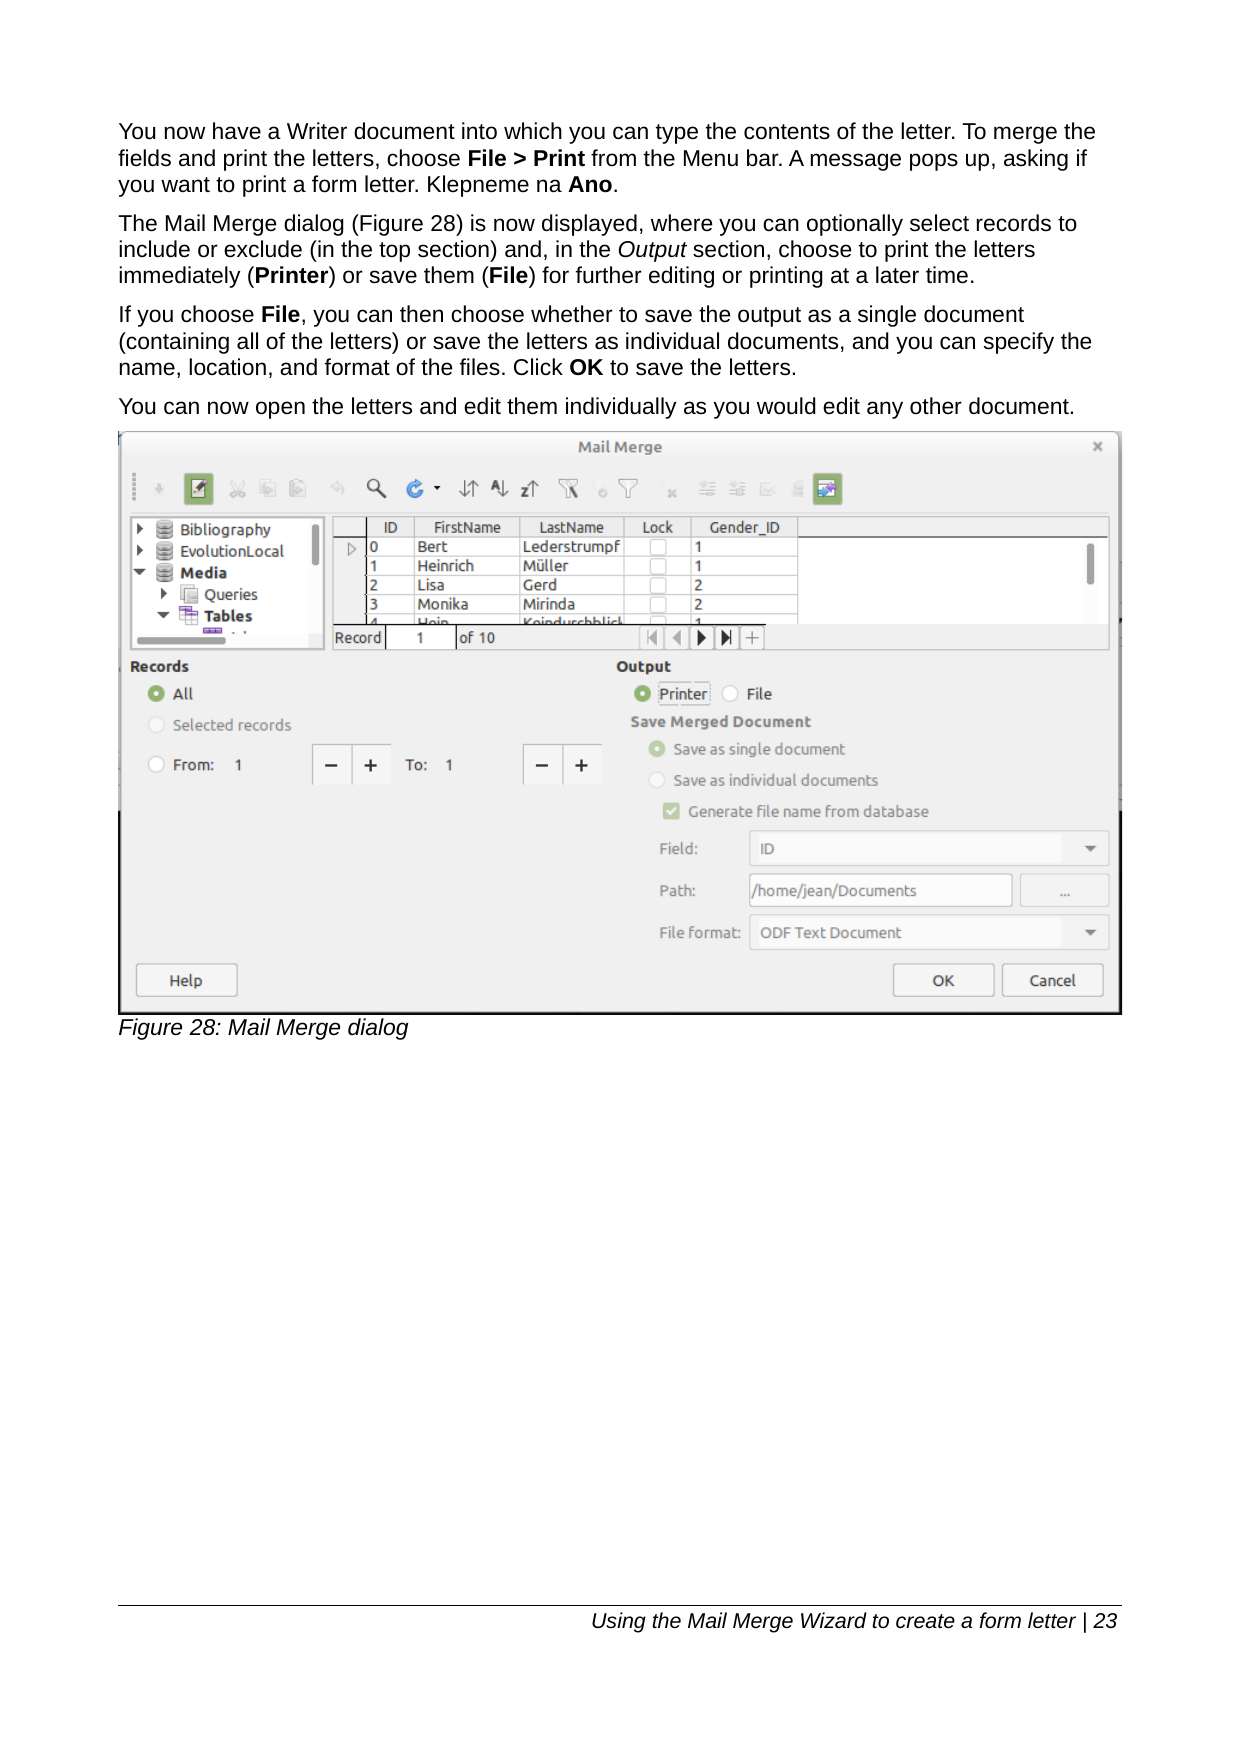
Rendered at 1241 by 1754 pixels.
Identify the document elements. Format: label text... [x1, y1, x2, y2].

text If you choose File, you can then choose whether to save the output as a single document (containing all of the letters) or save the letters as individual documents, and you can specify the name, location, and format of the files. Click OK to save the letters. [118, 301, 1122, 380]
text You now have a Writer document into which you can type the contents of the letter. To merge the fields and print the letters, choose File > Print from the Menu bar. A message pops up, asking if you want to print a form letter. Klepneme na Ano. [118, 118, 1122, 197]
text You can now open the letters and edit them individually as you would edit any other document. [118, 393, 1122, 419]
text The Mail Merge dialog (Figure 28) is now displayed, where you can optionally select records to include or exclude (in the top section) and, in the Output section, choose to print the letters immediately (Printer) or save them (File) for further editing or printing at a later time. [118, 210, 1122, 289]
text Figure 28: Mail Merge dialog [118, 1015, 1122, 1041]
picture [118, 431, 1123, 1015]
